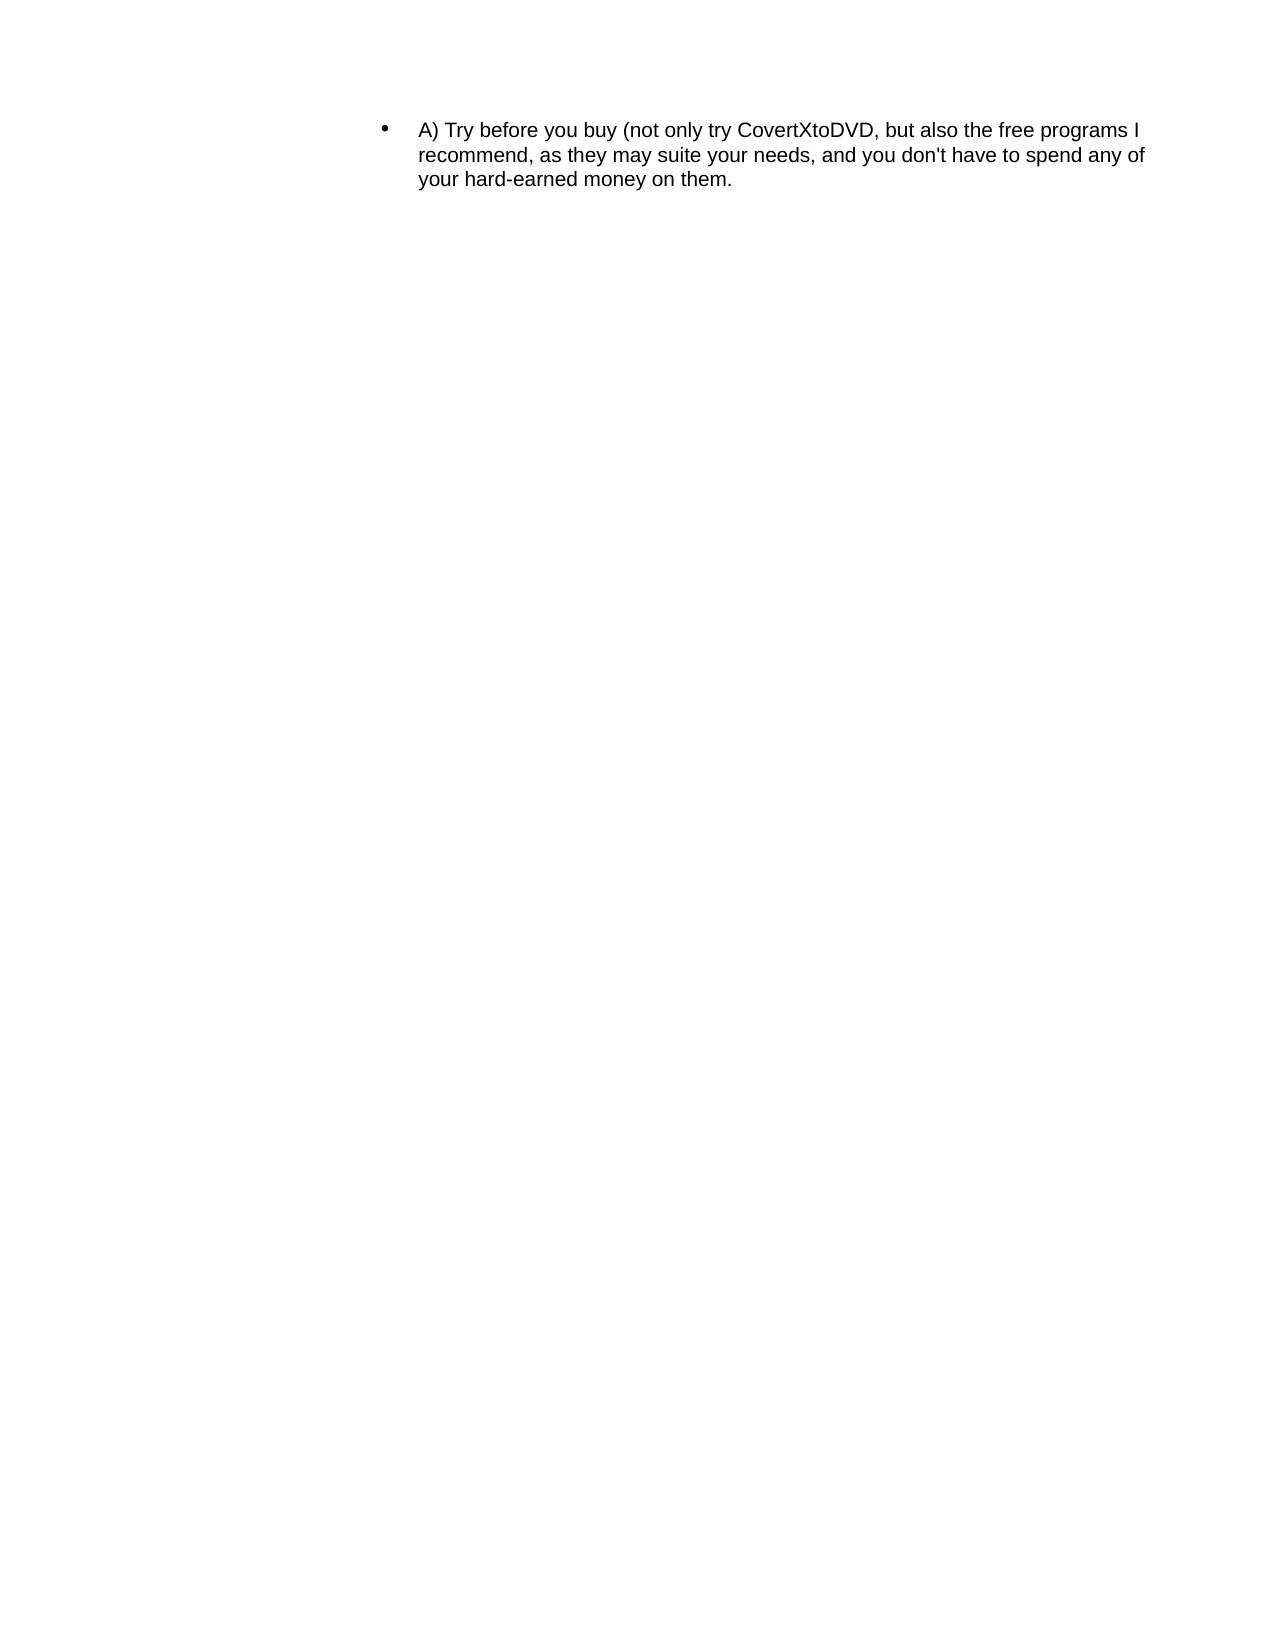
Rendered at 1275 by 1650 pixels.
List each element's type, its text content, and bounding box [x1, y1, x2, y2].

list A) Try before you buy (not only try CovertXtoDVD, but also the free programs I recommend, as they may suite your needs, and you don't have to spend any of your hard-earned money on them. [381, 118, 1157, 191]
